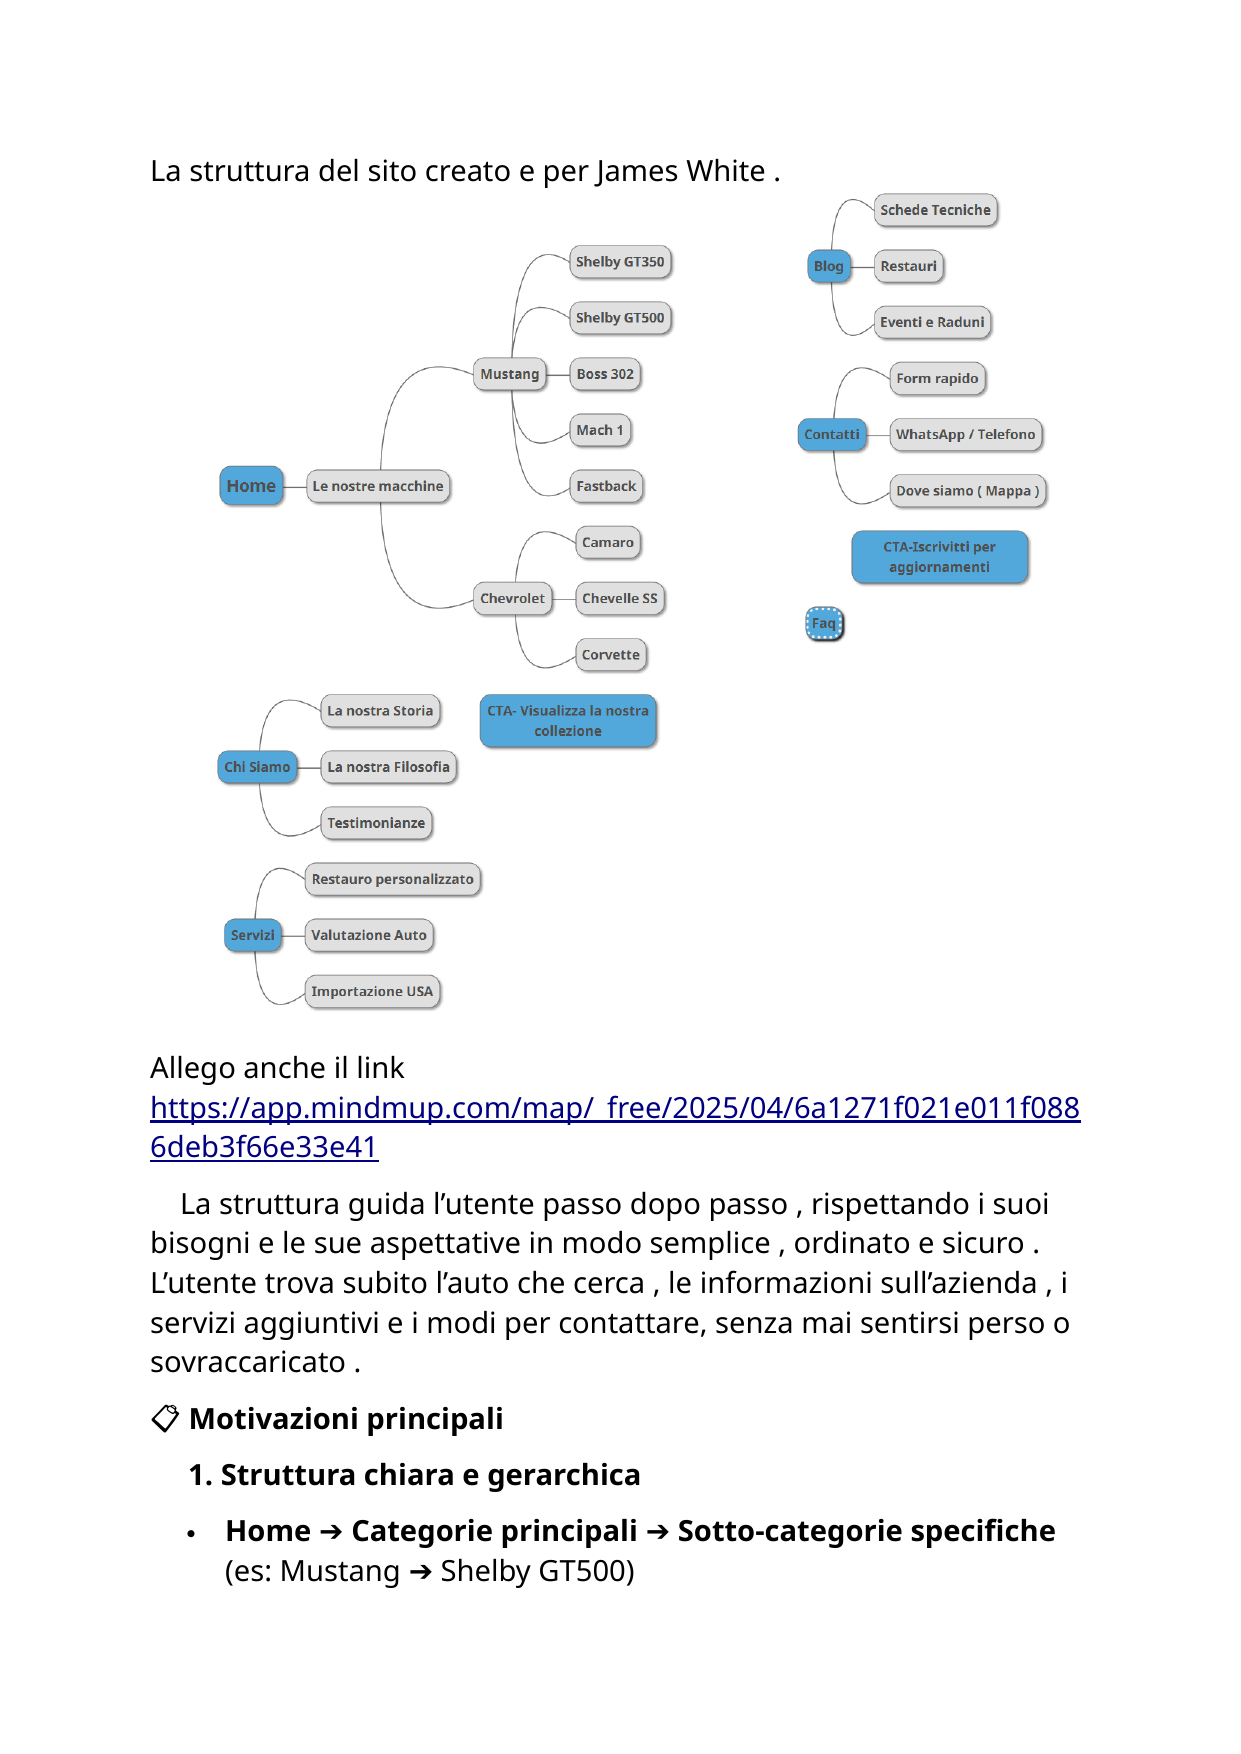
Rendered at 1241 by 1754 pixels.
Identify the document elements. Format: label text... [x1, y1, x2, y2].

list Home ➔ Categorie principali ➔ Sotto-categorie specifiche (es: Mustang ➔ Shelby GT500) [187, 1511, 1090, 1590]
text Allego anche il link https://app.mindmup.com/map/_free/2025/04/6a1271f021e011f0886deb3f66e33e41 [150, 1047, 1090, 1166]
text 📋 Motivazioni principali [150, 1398, 1090, 1438]
text La struttura guida l’utente passo dopo passo , rispettando i suoi bisogni e le sue aspettative in modo semplice , ordinato e sicuro . L’utente trova subito l’auto che cerca , le informazioni sull’azienda , i servizi aggiuntivi e i modi per contattare, senza mai sentirsi perso o sovraccaricato . [150, 1183, 1090, 1381]
text La struttura del sito creato e per James White . [150, 150, 1090, 189]
text 1. Struttura chiara e gerarchica [150, 1454, 1090, 1494]
